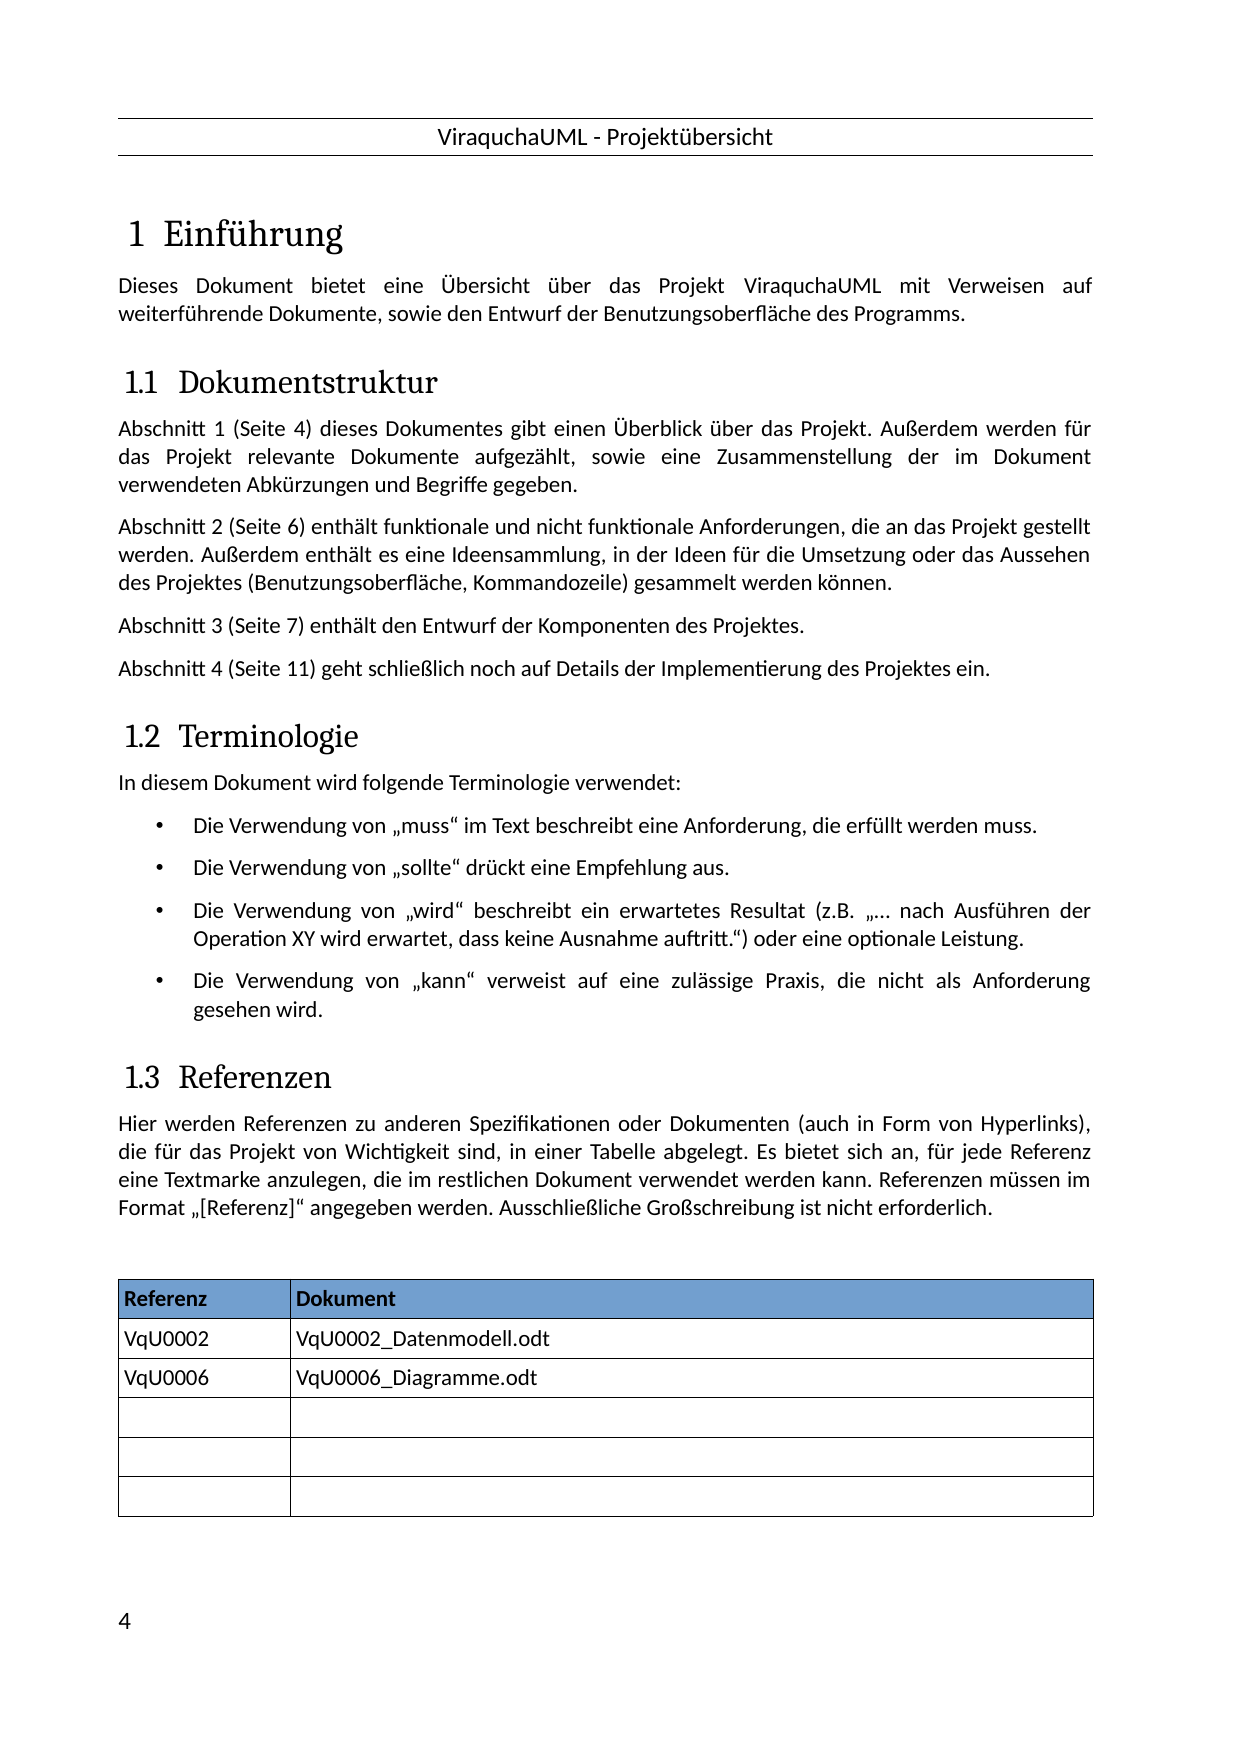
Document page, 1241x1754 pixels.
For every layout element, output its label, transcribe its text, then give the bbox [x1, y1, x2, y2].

list Die Verwendung von „kann“ verweist auf eine zulässige Praxis, die nicht als Anforderung gesehen wird. [156, 967, 1093, 1023]
text Dieses Dokument bietet eine Übersicht über das Projekt ViraquchaUML mit Verweisen auf weiterführende Dokumente, sowie den Entwurf der Benutzungsoberfläche des Programms. [118, 271, 1093, 327]
text Abschnitt 1 (Seite 4) dieses Dokumentes gibt einen Überblick über das Projekt. Außerdem werden für das Projekt relevante Dokumente aufgezählt, sowie eine Zusammenstellung der im Dokument verwendeten Abkürzungen und Begriffe gegeben. [118, 414, 1093, 498]
table_cell [119, 1477, 290, 1516]
table_header Dokument [291, 1280, 1093, 1318]
table_header Referenz [119, 1280, 290, 1318]
list Die Verwendung von „wird“ beschreibt ein erwartetes Resultat (z.B. „… nach Ausführen der Operation XY wird erwartet, dass keine Ausnahme auftritt.“) oder eine optionale Leistung. [156, 896, 1093, 952]
table_cell VqU0006 [119, 1359, 290, 1397]
subtitle Terminologie [118, 717, 1093, 756]
table_cell VqU0002_Datenmodell.odt [291, 1319, 1093, 1358]
list Die Verwendung von „muss“ im Text beschreibt eine Anforderung, die erfüllt werden muss. [156, 811, 1093, 839]
text Abschnitt 2 (Seite 6) enthält funktionale und nicht funktionale Anforderungen, die an das Projekt gestellt werden. Außerdem enthält es eine Ideensammlung, in der Ideen für die Umsetzung oder das Aussehen des Projektes (Benutzungsoberfläche, Kommandozeile) gesammelt werden können. [118, 512, 1093, 597]
table_cell [119, 1438, 290, 1476]
table_cell VqU0002 [119, 1319, 290, 1358]
text Abschnitt 4 (Seite 11) geht schließlich noch auf Details der Implementierung des Projektes ein. [118, 654, 1093, 682]
text In diesem Dokument wird folgende Terminologie verwendet: [118, 768, 1093, 796]
table_cell [291, 1477, 1093, 1516]
subtitle Dokumentstruktur [118, 363, 1093, 401]
text Abschnitt 3 (Seite 7) enthält den Entwurf der Komponenten des Projektes. [118, 611, 1093, 639]
text Hier werden Referenzen zu anderen Spezifikationen oder Dokumenten (auch in Form von Hyperlinks), die für das Projekt von Wichtigkeit sind, in einer Tabelle abgelegt. Es bietet sich an, für jede Referenz eine Textmarke anzulegen, die im restlichen Dokument verwendet werden kann. Referenzen müssen im Format „[Referenz]“ angegeben werden. Ausschließliche Großschreibung ist nicht erforderlich. [118, 1109, 1093, 1221]
table_cell [291, 1398, 1093, 1437]
table_cell VqU0006_Diagramme.odt [291, 1359, 1093, 1397]
subtitle Einführung [118, 209, 1093, 259]
subtitle Referenzen [118, 1058, 1093, 1097]
table_cell [119, 1398, 290, 1437]
list Die Verwendung von „sollte“ drückt eine Empfehlung aus. [156, 853, 1093, 881]
table_cell [291, 1438, 1093, 1476]
